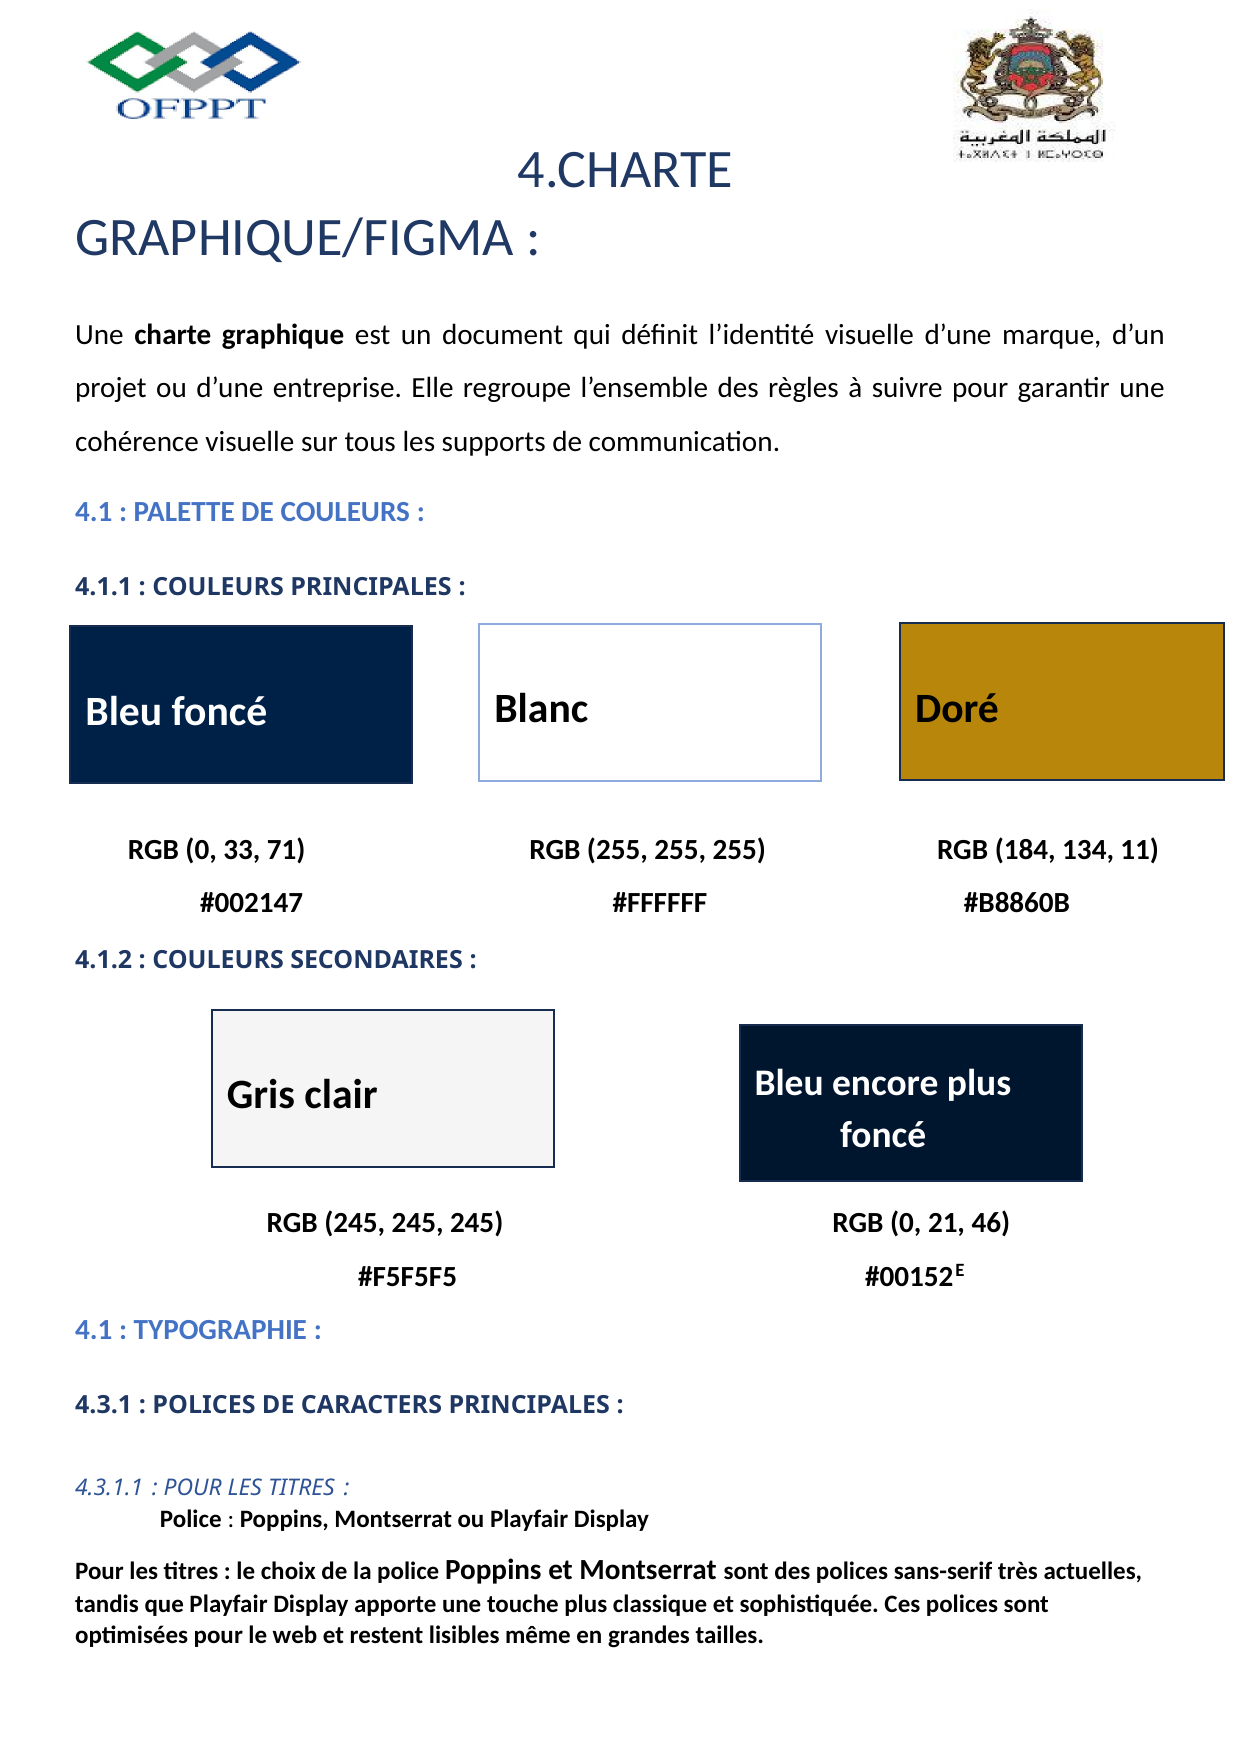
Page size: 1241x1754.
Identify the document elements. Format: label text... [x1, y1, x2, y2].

text Une charte graphique est un document qui définit l’identité visuelle d’une marque, d’un projet ou d’une entreprise. Elle regroupe l’ensemble des règles à suivre pour garantir une cohérence visuelle sur tous les supports de communication. [75, 316, 1166, 459]
subtitle 4.CHARTE GRAPHIQUE/FIGMA : [75, 134, 1166, 269]
subtitle 4.1.1 : COULEURS PRINCIPALES : [75, 568, 1166, 602]
text Pour les titres : le choix de la police Poppins et Montserrat sont des polices sans-serif très actuelles, tandis que Playfair Display apporte une touche plus classique et sophistiquée. Ces polices sont optimisées pour le web et restent lisibles même en grandes tailles. [75, 1551, 1166, 1650]
text #F5F5F5 #00152E [75, 1258, 1166, 1293]
text #002147 #FFFFFF #B8860B [75, 884, 1166, 920]
text RGB (245, 245, 245) RGB (0, 21, 46) [75, 1204, 1166, 1240]
subtitle 4.3.1.1 : POUR LES TITRES : [75, 1471, 1166, 1502]
subtitle 4.3.1 : POLICES DE CARACTERS PRINCIPALES : [75, 1386, 1166, 1421]
text RGB (0, 33, 71) RGB (255, 255, 255) RGB (184, 134, 11) [75, 831, 1166, 867]
subtitle 4.1 : TYPOGRAPHIE : [75, 1311, 1165, 1347]
subtitle 4.1.2 : COULEURS SECONDAIRES : [75, 942, 1166, 976]
subtitle 4.1 : PALETTE DE COULEURS : [75, 493, 1165, 529]
text Police : Poppins, Montserrat ou Playfair Display [75, 1503, 1166, 1534]
